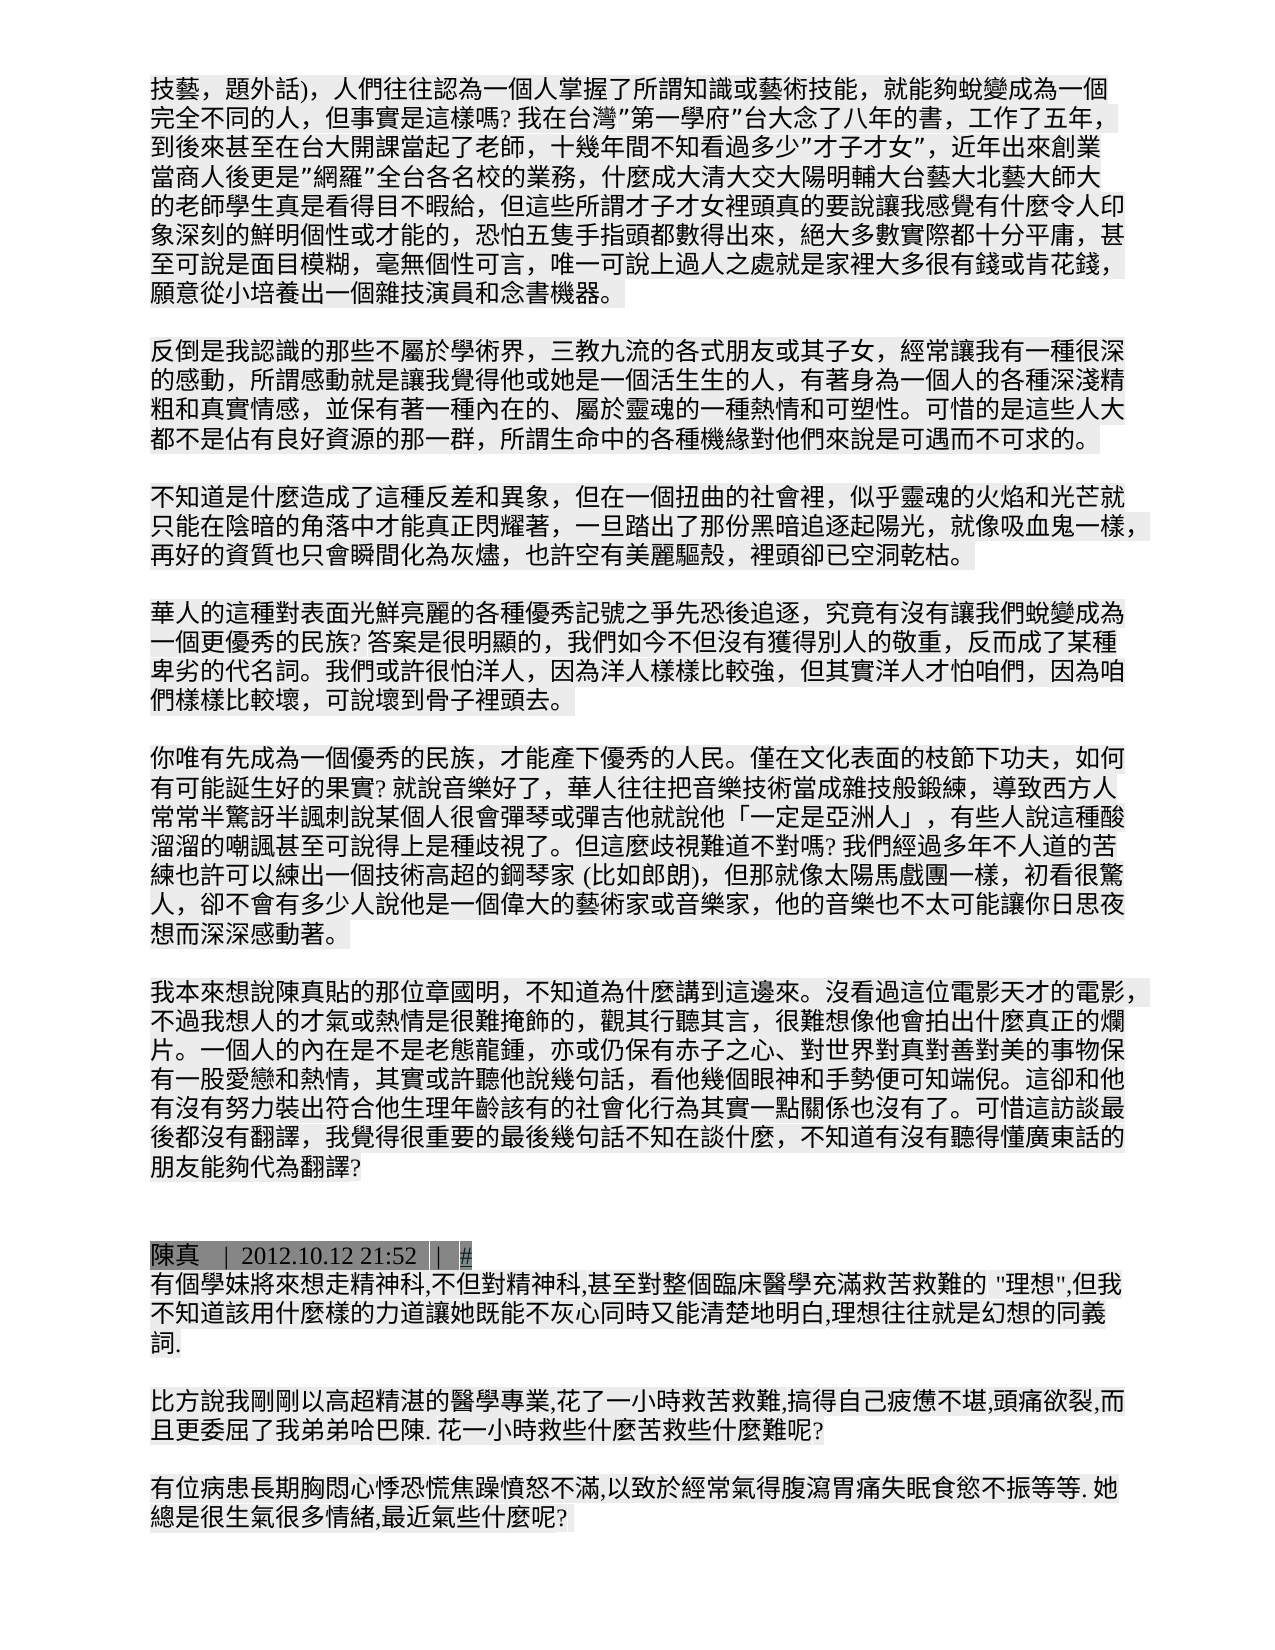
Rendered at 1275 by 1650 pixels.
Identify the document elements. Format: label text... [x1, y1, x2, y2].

text 陳真 | 2012.10.12 21:52 | # [150, 1241, 1125, 1270]
text 有個學妹將來想走精神科,不但對精神科,甚至對整個臨床醫學充滿救苦救難的 "理想",但我不知道該用什麼樣的力道讓她既能不灰心同時又能清楚地明白,理想往往就是幻想的同義詞. 比方說我剛剛以高超精湛的醫學專業,花了一小時救苦救難,搞得自己疲憊不堪,頭痛欲裂,而且更委屈了我弟弟哈巴陳. 花一小時救些什麼苦救些什麼難呢? 有位病患長期胸悶心悸恐慌焦躁憤怒不滿,以致於經常氣得腹瀉胃痛失眠食慾不振等等. 她總是很生氣很多情緒,最近氣些什麼呢? [150, 1270, 1125, 1561]
text 最近只要醒著，耳裡或腦海裡就是不斷播放著 Ludovico Einaudi 的那首 Divenire (蛻變)，這首曲子就像掛在驢子前頭的紅蘿蔔一樣，讓我一遍又一遍對生命燃起了希望，向前奔馳著迎向每個明天。 http://www.youtube.com/watch?v=X1DRDcGlSsE 常常看到西方人專注地做著一件事，無論是彈琴或是唱歌或是修路或是種樹或是教書或是畫畫或是捕魚或是修車或是雕刻或是運動，那種神情常常讓我覺得十分不可思議，同樣是人類，為什麼會有這些差別? 是什麼造成了身為一個人類的內在的這樣巨大的差異? (正確的說，是什麼讓我們華人並沒有演化成一個人類而停留在爬行生物的階段?) 孟母三遷是對的，你得慎選一塊好的土壤，才有可能種出健康的果實。不過小孟子他媽的觀念顯然有誤，一個人的靈性之培養，並不在於能不能避開什麼家裡附近的墳墓或豬肉攤或妓院等等”壞東西”，老子才是對的 (我是說道家的老子，不是說你老子)，道在市井之間，唯有讓一個人去接觸那些生命血肉中真正深刻細膩的東西，他的靈魂也才會變得深刻而細膩。而這些生命真正重要的”藝術”養份，往往和表面的高尚低俗區分一點關係也沒有。 台灣和中國的父母都望子成龍、望女成鳳，往往從小就讓小孩子住高級住宅、念高級學校、學高級技藝(不過很奇怪不是畫畫就是珠算，再不然就是鋼琴小提琴，很少看過什麼其他技藝，題外話)，人們往往認為一個人掌握了所謂知識或藝術技能，就能夠蛻變成為一個完全不同的人，但事實是這樣嗎? 我在台灣”第一學府”台大念了八年的書，工作了五年，到後來甚至在台大開課當起了老師，十幾年間不知看過多少”才子才女”，近年出來創業當商人後更是”網羅”全台各名校的業務，什麼成大清大交大陽明輔大台藝大北藝大師大的老師學生真是看得目不暇給，但這些所謂才子才女裡頭真的要說讓我感覺有什麼令人印象深刻的鮮明個性或才能的，恐怕五隻手指頭都數得出來，絕大多數實際都十分平庸，甚至可說是面目模糊，毫無個性可言，唯一可說上過人之處就是家裡大多很有錢或肯花錢，願意從小培養出一個雜技演員和念書機器。 反倒是我認識的那些不屬於學術界，三教九流的各式朋友或其子女，經常讓我有一種很深的感動，所謂感動就是讓我覺得他或她是一個活生生的人，有著身為一個人的各種深淺精粗和真實情感，並保有著一種內在的、屬於靈魂的一種熱情和可塑性。可惜的是這些人大都不是佔有良好資源的那一群，所謂生命中的各種機緣對他們來說是可遇而不可求的。 不知道是什麼造成了這種反差和異象，但在一個扭曲的社會裡，似乎靈魂的火焰和光芒就只能在陰暗的角落中才能真正閃耀著，一旦踏出了那份黑暗追逐起陽光，就像吸血鬼一樣，再好的資質也只會瞬間化為灰燼，也許空有美麗驅殼，裡頭卻已空洞乾枯。 華人的這種對表面光鮮亮麗的各種優秀記號之爭先恐後追逐，究竟有沒有讓我們蛻變成為一個更優秀的民族? 答案是很明顯的，我們如今不但沒有獲得別人的敬重，反而成了某種卑劣的代名詞。我們或許很怕洋人，因為洋人樣樣比較強，但其實洋人才怕咱們，因為咱們樣樣比較壞，可說壞到骨子裡頭去。 你唯有先成為一個優秀的民族，才能產下優秀的人民。僅在文化表面的枝節下功夫，如何有可能誕生好的果實? 就說音樂好了，華人往往把音樂技術當成雜技般鍛練，導致西方人常常半驚訝半諷刺說某個人很會彈琴或彈吉他就說他「一定是亞洲人」，有些人說這種酸溜溜的嘲諷甚至可說得上是種歧視了。但這麼歧視難道不對嗎? 我們經過多年不人道的苦練也許可以練出一個技術高超的鋼琴家 (比如郎朗)，但那就像太陽馬戲團一樣，初看很驚人，卻不會有多少人說他是一個偉大的藝術家或音樂家，他的音樂也不太可能讓你日思夜想而深深感動著。 我本來想說陳真貼的那位章國明，不知道為什麼講到這邊來。沒看過這位電影天才的電影，不過我想人的才氣或熱情是很難掩飾的，觀其行聽其言，很難想像他會拍出什麼真正的爛片。一個人的內在是不是老態龍鍾，亦或仍保有赤子之心、對世界對真對善對美的事物保有一股愛戀和熱情，其實或許聽他說幾句話，看他幾個眼神和手勢便可知端倪。這卻和他有沒有努力裝出符合他生理年齡該有的社會化行為其實一點關係也沒有了。可惜這訪談最後都沒有翻譯，我覺得很重要的最後幾句話不知在談什麼，不知道有沒有聽得懂廣東話的朋友能夠代為翻譯? [150, 75, 1125, 1182]
